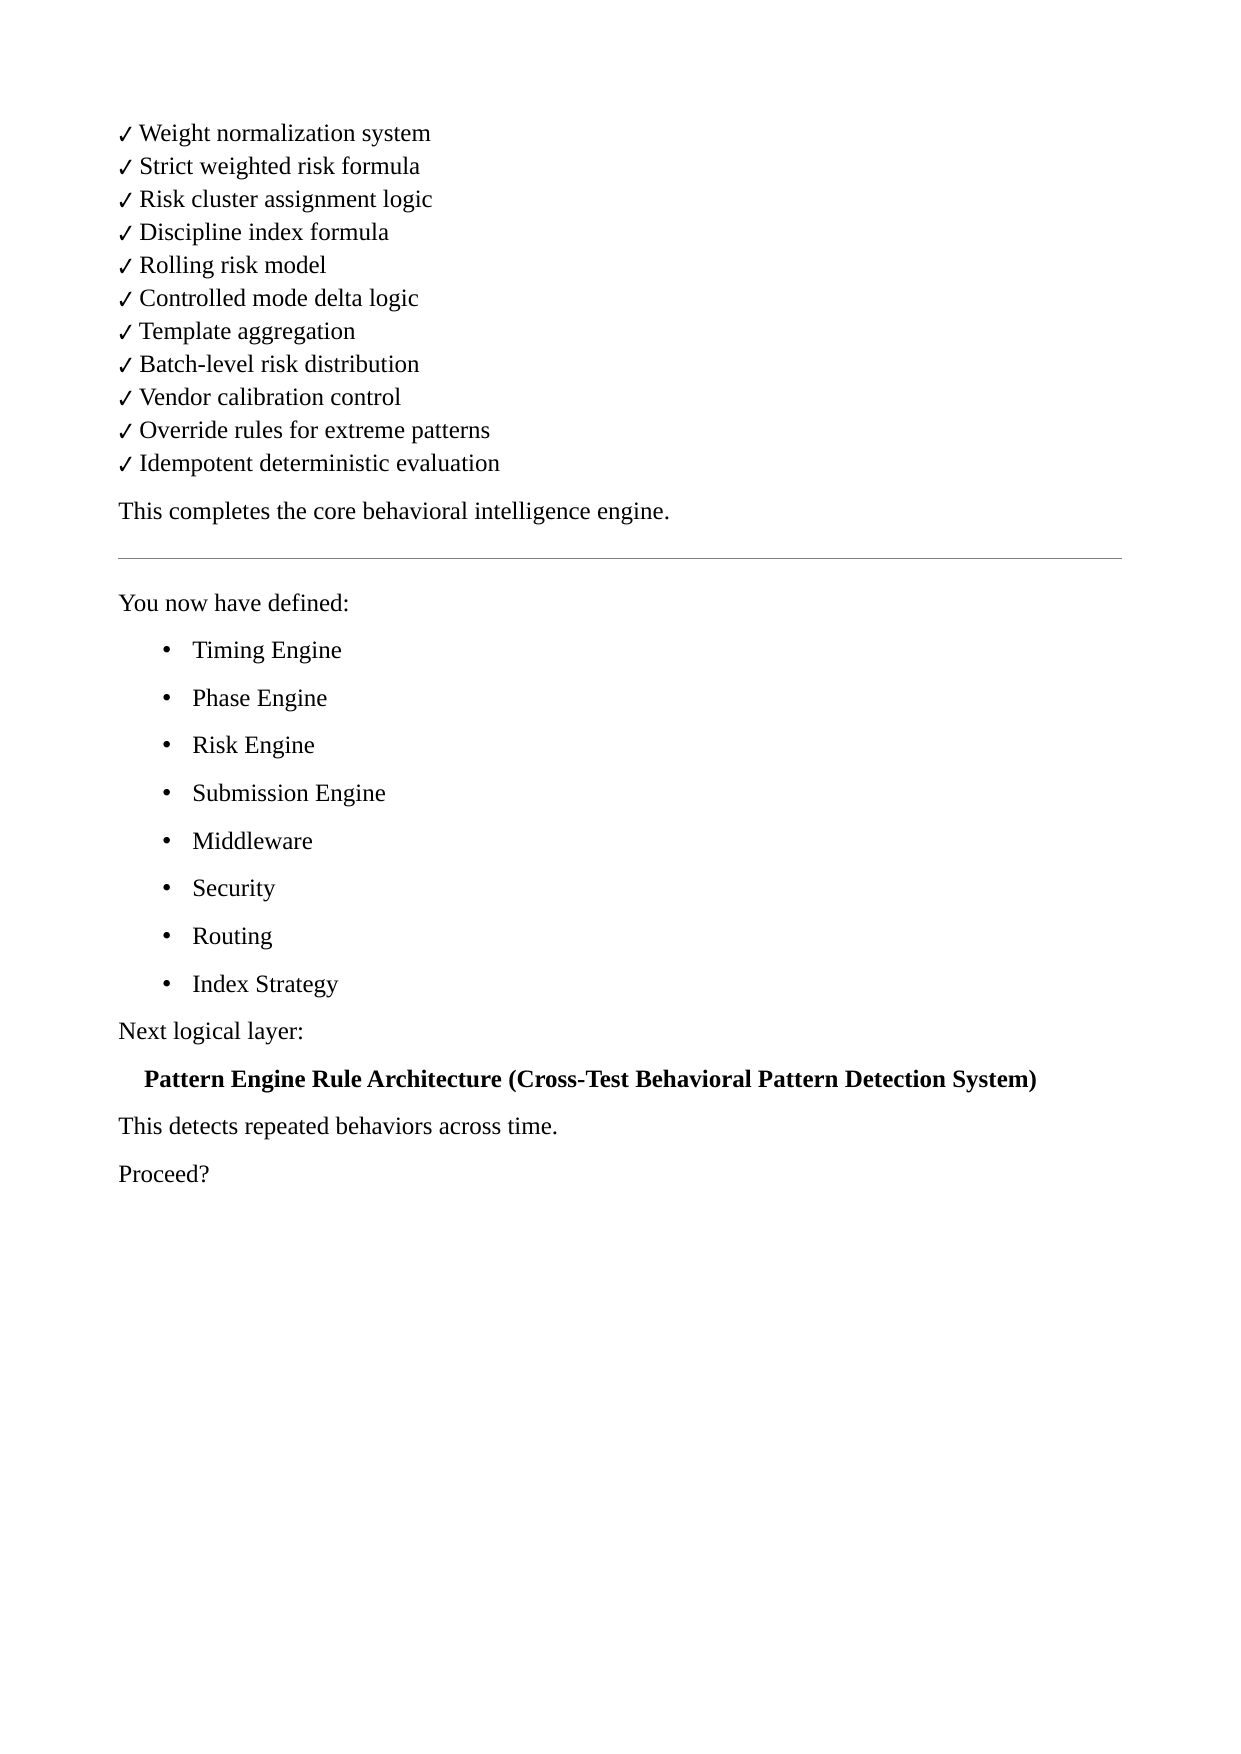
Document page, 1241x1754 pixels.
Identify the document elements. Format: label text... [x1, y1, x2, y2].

list Middleware [162, 826, 1122, 854]
list Submission Engine [162, 778, 1122, 807]
text Proceed? [118, 1159, 1122, 1188]
list Timing Engine [162, 635, 1122, 664]
list Routing [162, 921, 1122, 950]
text 🧠 Pattern Engine Rule Architecture (Cross-Test Behavioral Pattern Detection System) [118, 1064, 1122, 1093]
text You now have defined: [118, 588, 1122, 617]
text This detects repeated behaviors across time. [118, 1111, 1122, 1140]
text Next logical layer: [118, 1016, 1122, 1045]
list Phase Engine [162, 683, 1122, 712]
list Security [162, 873, 1122, 902]
list Index Strategy [162, 969, 1122, 997]
text ✔ Weight normalization system ✔ Strict weighted risk formula ✔ Risk cluster assignment logic ✔ Discipline index formula ✔ Rolling risk model ✔ Controlled mode delta logic ✔ Template aggregation ✔ Batch-level risk distribution ✔ Vendor calibration control ✔ Override rules for extreme patterns ✔ Idempotent deterministic evaluation [118, 118, 1122, 477]
text This completes the core behavioral intelligence engine. [118, 496, 1122, 525]
list Risk Engine [162, 731, 1122, 759]
